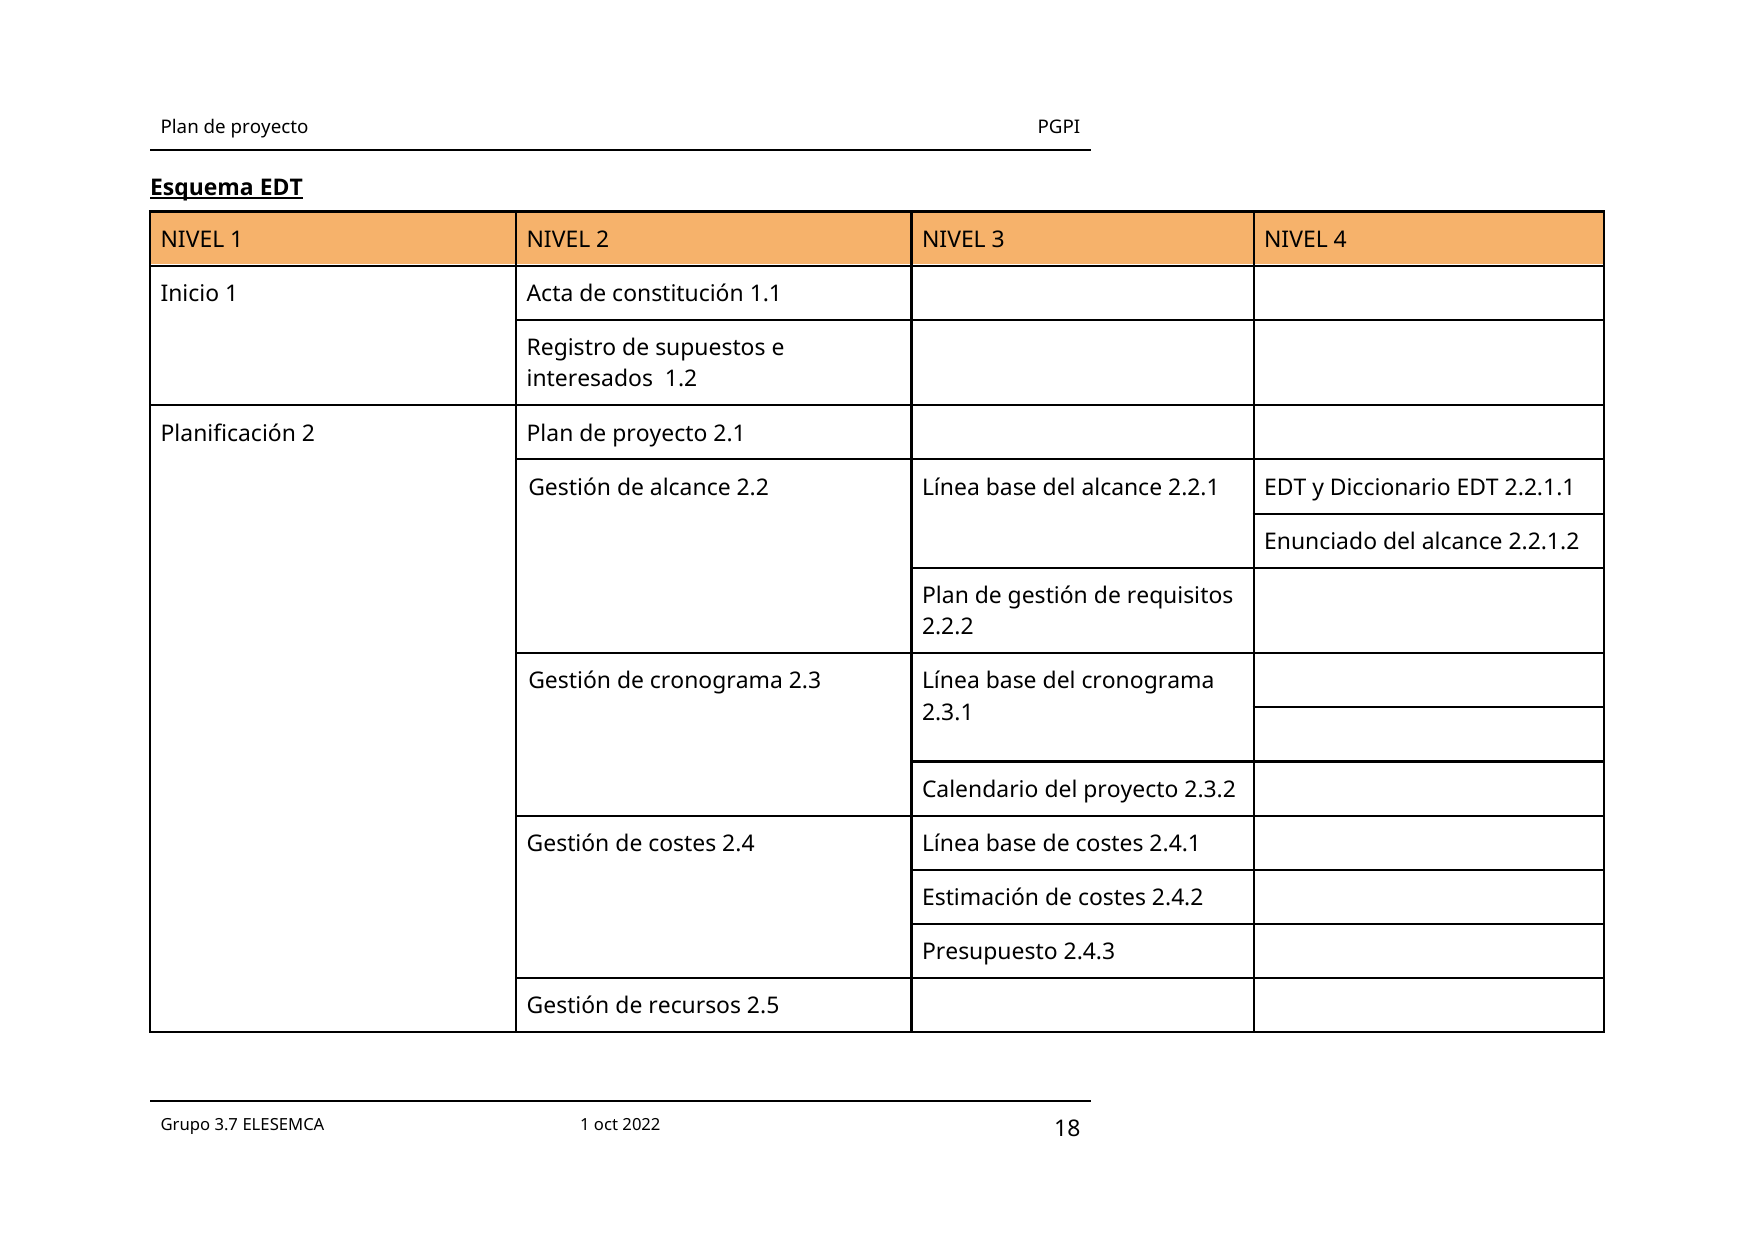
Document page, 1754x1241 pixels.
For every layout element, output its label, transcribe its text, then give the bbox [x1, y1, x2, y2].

table_cell Gestión de alcance 2.2 [517, 460, 910, 652]
table_header NIVEL 4 [1255, 213, 1603, 264]
table_cell [1255, 267, 1603, 319]
subtitle Esquema EDT [150, 171, 1604, 202]
table_cell [913, 406, 1253, 458]
table_cell Acta de constitución 1.1 [517, 267, 910, 319]
table_cell [1255, 406, 1603, 458]
table_cell Gestión de cronograma 2.3 [517, 654, 910, 814]
table_cell [1255, 763, 1603, 814]
table_cell Gestión de recursos 2.5 [517, 979, 910, 1031]
table_cell Estimación de costes 2.4.2 [913, 871, 1253, 923]
table_cell Plan de proyecto 2.1 [517, 406, 910, 458]
table_cell [1255, 817, 1603, 869]
table_cell [913, 321, 1253, 404]
table_cell [1255, 979, 1603, 1031]
table_cell [913, 979, 1253, 1031]
table_cell [1255, 708, 1603, 760]
table_cell Línea base del cronograma 2.3.1 [913, 654, 1253, 760]
table_cell Enunciado del alcance 2.2.1.2 [1255, 515, 1603, 567]
table_cell [1255, 871, 1603, 923]
table_cell Línea base de costes 2.4.1 [913, 817, 1253, 869]
table_cell Línea base del alcance 2.2.1 [913, 460, 1253, 567]
table_cell Gestión de costes 2.4 [517, 817, 910, 977]
table_cell [1255, 925, 1603, 977]
table_cell [913, 267, 1253, 319]
table_cell Inicio 1 [151, 267, 515, 404]
table_cell [1255, 569, 1603, 652]
table_cell Planificación 2 [151, 406, 515, 1031]
table_cell [1255, 321, 1603, 404]
table_cell Plan de gestión de requisitos 2.2.2 [913, 569, 1253, 652]
table_cell [1255, 654, 1603, 706]
table_header NIVEL 2 [517, 213, 910, 264]
table_cell EDT y Diccionario EDT 2.2.1.1 [1255, 460, 1603, 512]
table_cell Presupuesto 2.4.3 [913, 925, 1253, 977]
table_header NIVEL 1 [151, 213, 515, 264]
table_cell Registro de supuestos e interesados 1.2 [517, 321, 910, 404]
table_cell Calendario del proyecto 2.3.2 [913, 763, 1253, 814]
table_header NIVEL 3 [913, 213, 1253, 264]
